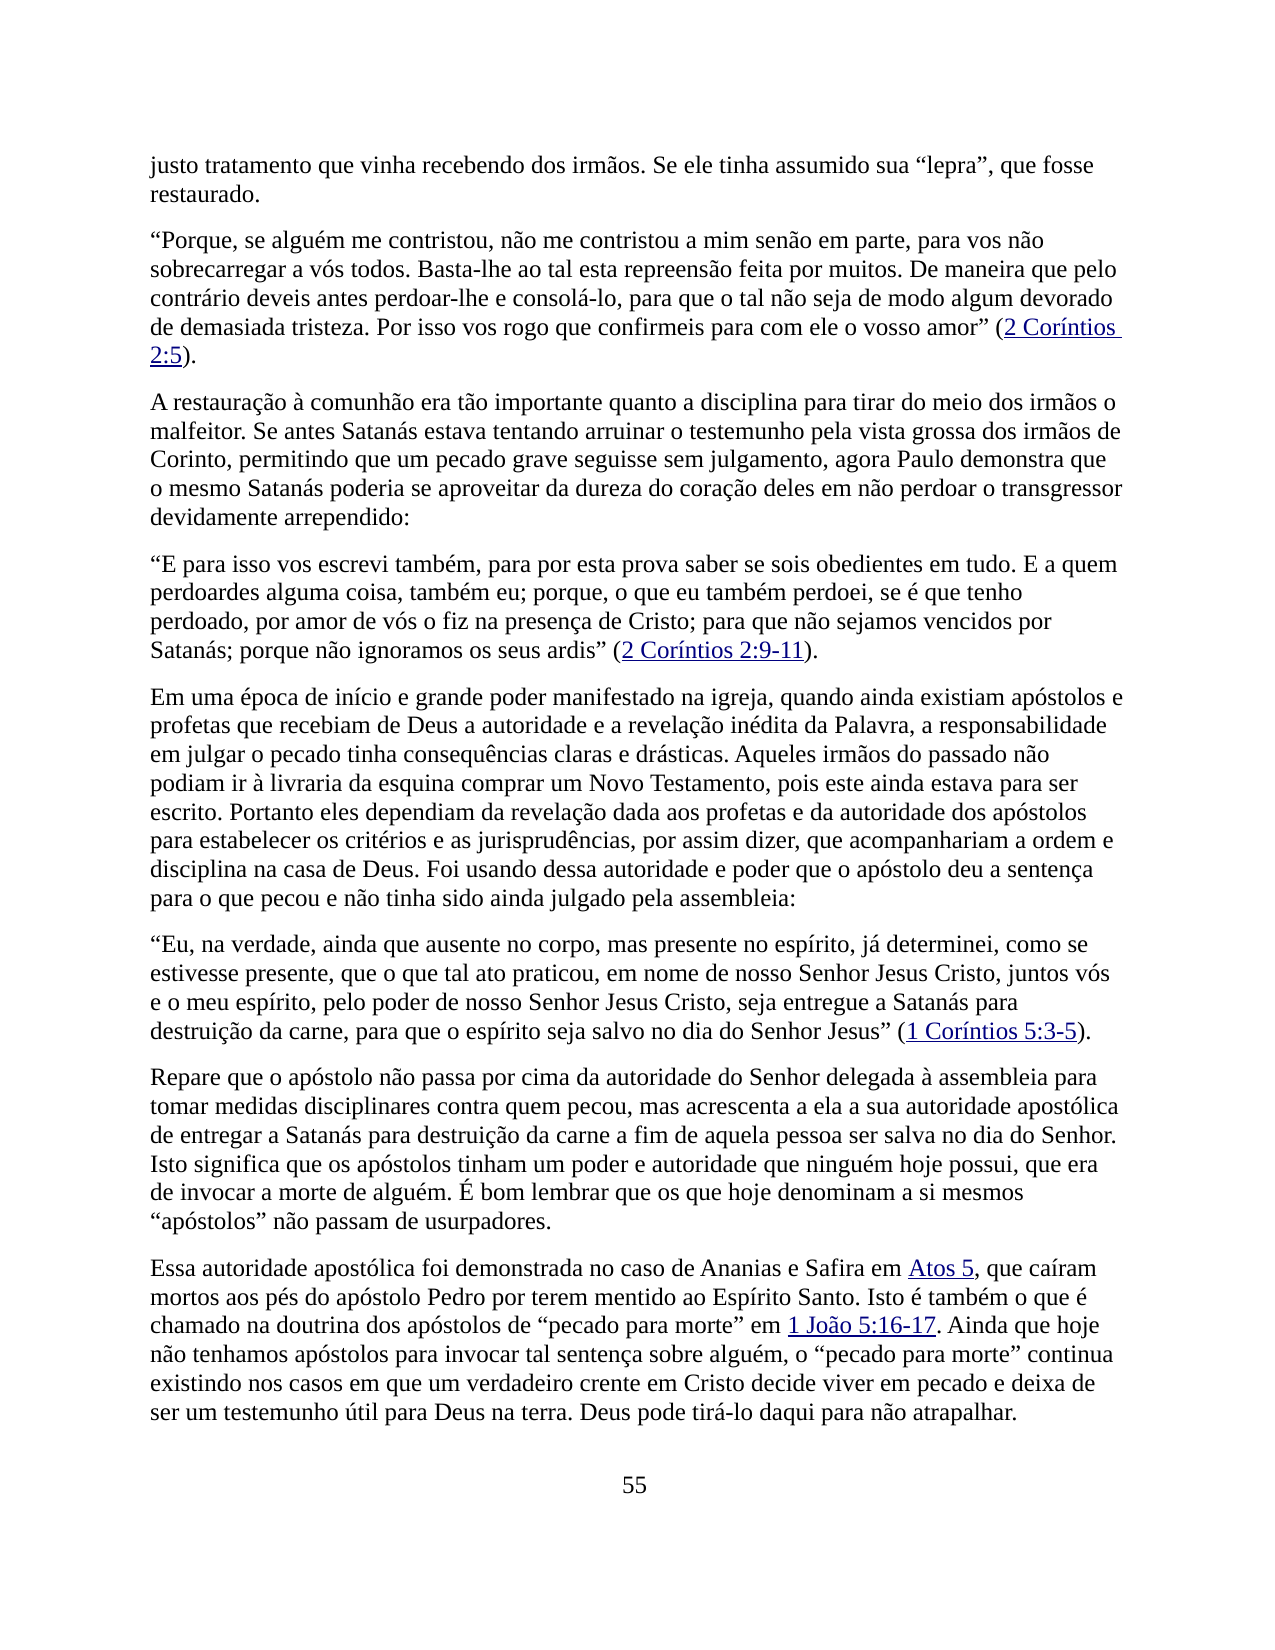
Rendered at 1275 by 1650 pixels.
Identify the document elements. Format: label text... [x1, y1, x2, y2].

text “Porque, se alguém me contristou, não me contristou a mim senão em parte, para vos não sobrecarregar a vós todos. Basta-lhe ao tal esta repreensão feita por muitos. De maneira que pelo contrário deveis antes perdoar-lhe e consolá-lo, para que o tal não seja de modo algum devorado de demasiada tristeza. Por isso vos rogo que confirmeis para com ele o vosso amor” (2 Coríntios 2:5). [150, 225, 1125, 369]
text “E para isso vos escrevi também, para por esta prova saber se sois obedientes em tudo. E a quem perdoardes alguma coisa, também eu; porque, o que eu também perdoei, se é que tenho perdoado, por amor de vós o fiz na presença de Cristo; para que não sejamos vencidos por Satanás; porque não ignoramos os seus ardis” (2 Coríntios 2:9-11). [150, 549, 1125, 664]
text A restauração à comunhão era tão importante quanto a disciplina para tirar do meio dos irmãos o malfeitor. Se antes Satanás estava tentando arruinar o testemunho pela vista grossa dos irmãos de Corinto, permitindo que um pecado grave seguisse sem julgamento, agora Paulo demonstra que o mesmo Satanás poderia se aproveitar da dureza do coração deles em não perdoar o transgressor devidamente arrependido: [150, 387, 1125, 531]
text Em uma época de início e grande poder manifestado na igreja, quando ainda existiam apóstolos e profetas que recebiam de Deus a autoridade e a revelação inédita da Palavra, a responsabilidade em julgar o pecado tinha consequências claras e drásticas. Aqueles irmãos do passado não podiam ir à livraria da esquina comprar um Novo Testamento, pois este ainda estava para ser escrito. Portanto eles dependiam da revelação dada aos profetas e da autoridade dos apóstolos para estabelecer os critérios e as jurisprudências, por assim dizer, que acompanhariam a ordem e disciplina na casa de Deus. Foi usando dessa autoridade e poder que o apóstolo deu a sentença para o que pecou e não tinha sido ainda julgado pela assembleia: [150, 682, 1125, 912]
text “Eu, na verdade, ainda que ausente no corpo, mas presente no espírito, já determinei, como se estivesse presente, que o que tal ato praticou, em nome de nosso Senhor Jesus Cristo, juntos vós e o meu espírito, pelo poder de nosso Senhor Jesus Cristo, seja entregue a Satanás para destruição da carne, para que o espírito seja salvo no dia do Senhor Jesus” (1 Coríntios 5:3-5). [150, 929, 1125, 1044]
text Essa autoridade apostólica foi demonstrada no caso de Ananias e Safira em Atos 5, que caíram mortos aos pés do apóstolo Pedro por terem mentido ao Espírito Santo. Isto é também o que é chamado na doutrina dos apóstolos de “pecado para morte” em 1 João 5:16-17. Ainda que hoje não tenhamos apóstolos para invocar tal sentença sobre alguém, o “pecado para morte” continua existindo nos casos em que um verdadeiro crente em Cristo decide viver em pecado e deixa de ser um testemunho útil para Deus na terra. Deus pode tirá-lo daqui para não atrapalhar. [150, 1253, 1125, 1425]
text justo tratamento que vinha recebendo dos irmãos. Se ele tinha assumido sua “lepra”, que fosse restaurado. [150, 150, 1125, 207]
text Repare que o apóstolo não passa por cima da autoridade do Senhor delegada à assembleia para tomar medidas disciplinares contra quem pecou, mas acrescenta a ela a sua autoridade apostólica de entregar a Satanás para destruição da carne a fim de aquela pessoa ser salva no dia do Senhor. Isto significa que os apóstolos tinham um poder e autoridade que ninguém hoje possui, que era de invocar a morte de alguém. É bom lembrar que os que hoje denominam a si mesmos “apóstolos” não passam de usurpadores. [150, 1062, 1125, 1235]
